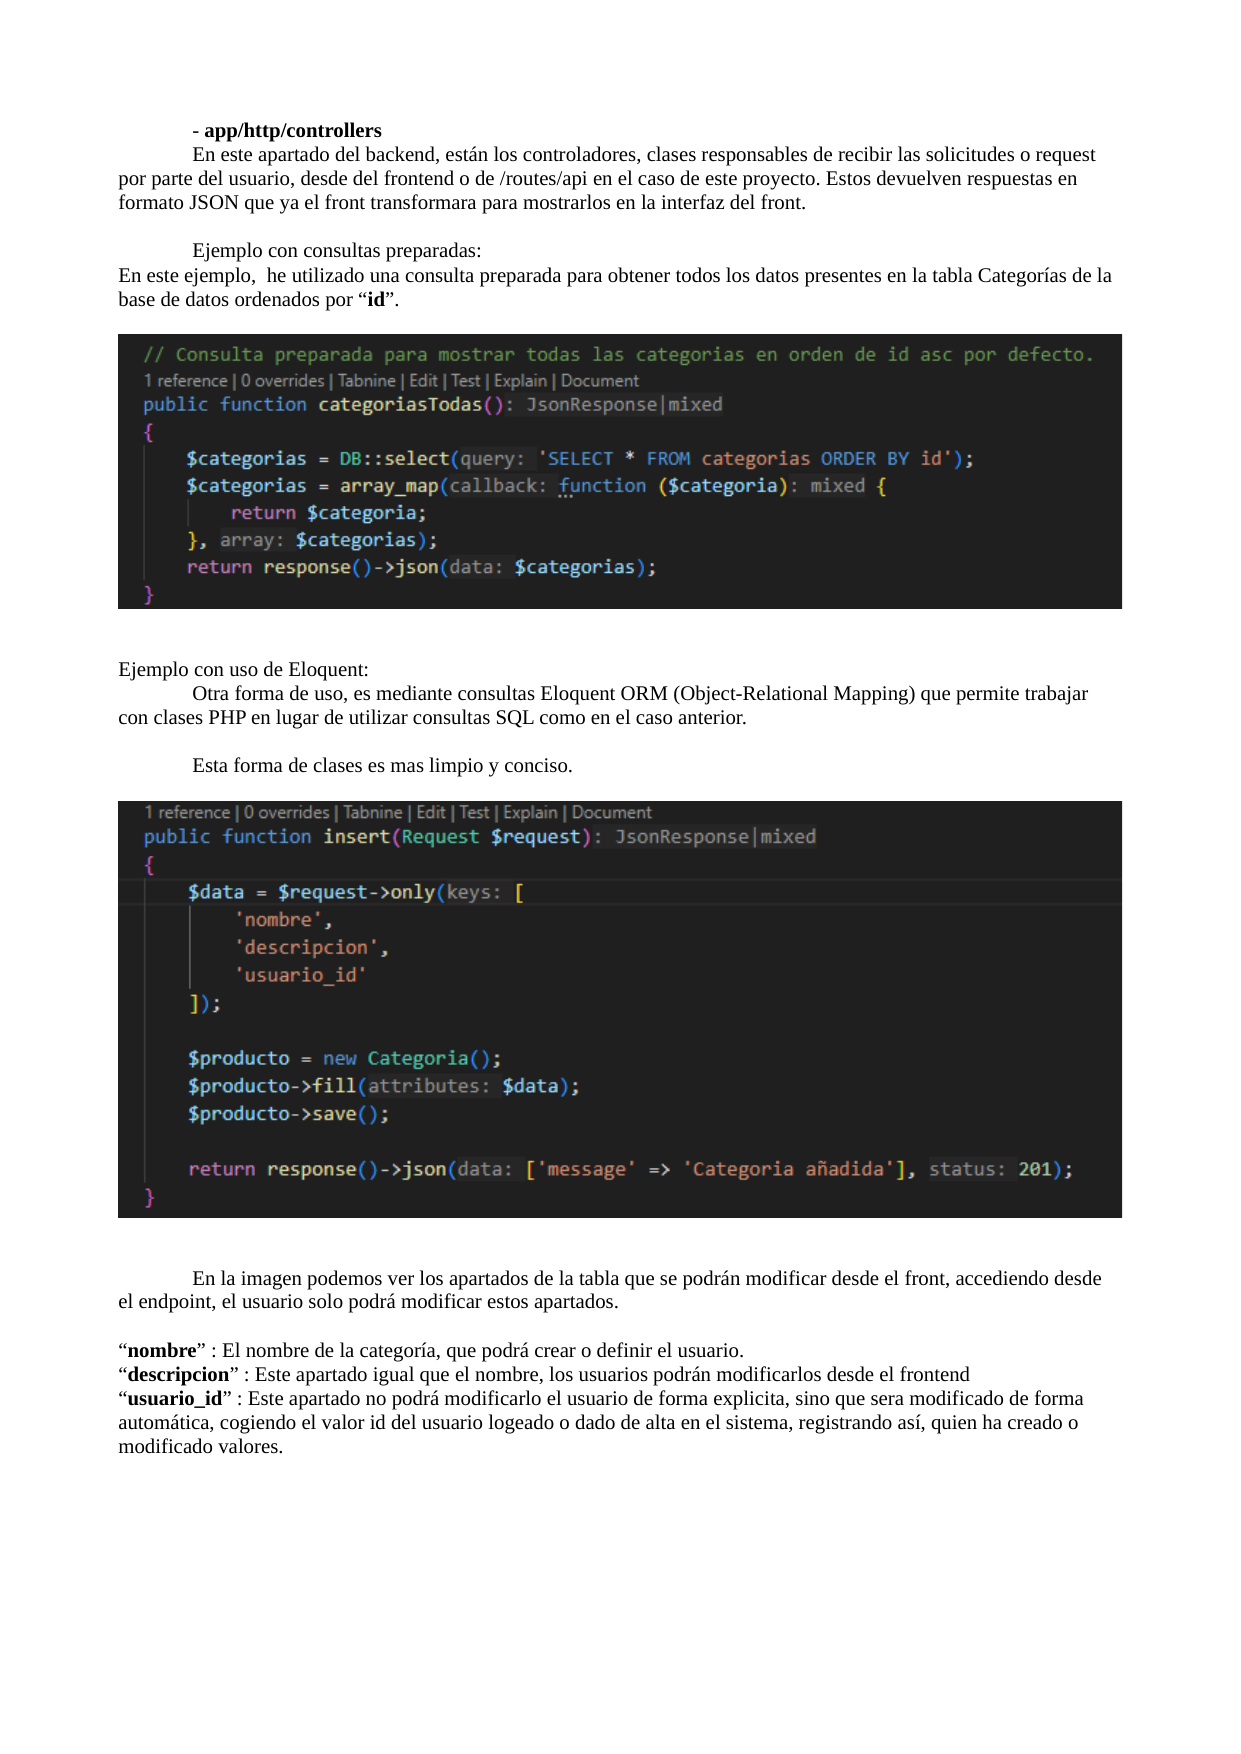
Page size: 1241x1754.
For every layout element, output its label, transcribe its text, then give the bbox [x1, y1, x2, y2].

picture [118, 334, 1123, 609]
text En este ejemplo, he utilizado una consulta preparada para obtener todos los datos presentes en la tabla Categorías de la base de datos ordenados por “id”. [118, 262, 1122, 311]
text En la imagen podemos ver los apartados de la tabla que se podrán modificar desde el front, accediendo desde el endpoint, el usuario solo podrá modificar estos apartados. [118, 1265, 1122, 1313]
text “nombre” : El nombre de la categoría, que podrá crear o definir el usuario. [118, 1338, 1122, 1362]
text Esta forma de clases es mas limpio y conciso. [118, 753, 1122, 777]
text “descripcion” : Este apartado igual que el nombre, los usuarios podrán modificarlos desde el frontend [118, 1362, 1122, 1386]
text En este apartado del backend, están los controladores, clases responsables de recibir las solicitudes o request por parte del usuario, desde del frontend o de /routes/api en el caso de este proyecto. Estos devuelven respuestas en formato JSON que ya el front transformara para mostrarlos en la interfaz del front. [118, 142, 1122, 214]
text Ejemplo con uso de Eloquent: [118, 657, 1122, 681]
text Ejemplo con consultas preparadas: [118, 238, 1122, 262]
picture [118, 801, 1123, 1218]
text “usuario_id” : Este apartado no podrá modificarlo el usuario de forma explicita, sino que sera modificado de forma automática, cogiendo el valor id del usuario logeado o dado de alta en el sistema, registrando así, quien ha creado o modificado valores. [118, 1386, 1122, 1458]
text Otra forma de uso, es mediante consultas Eloquent ORM (Object-Relational Mapping) que permite trabajar con clases PHP en lugar de utilizar consultas SQL como en el caso anterior. [118, 681, 1122, 729]
text - app/http/controllers [118, 118, 1122, 142]
